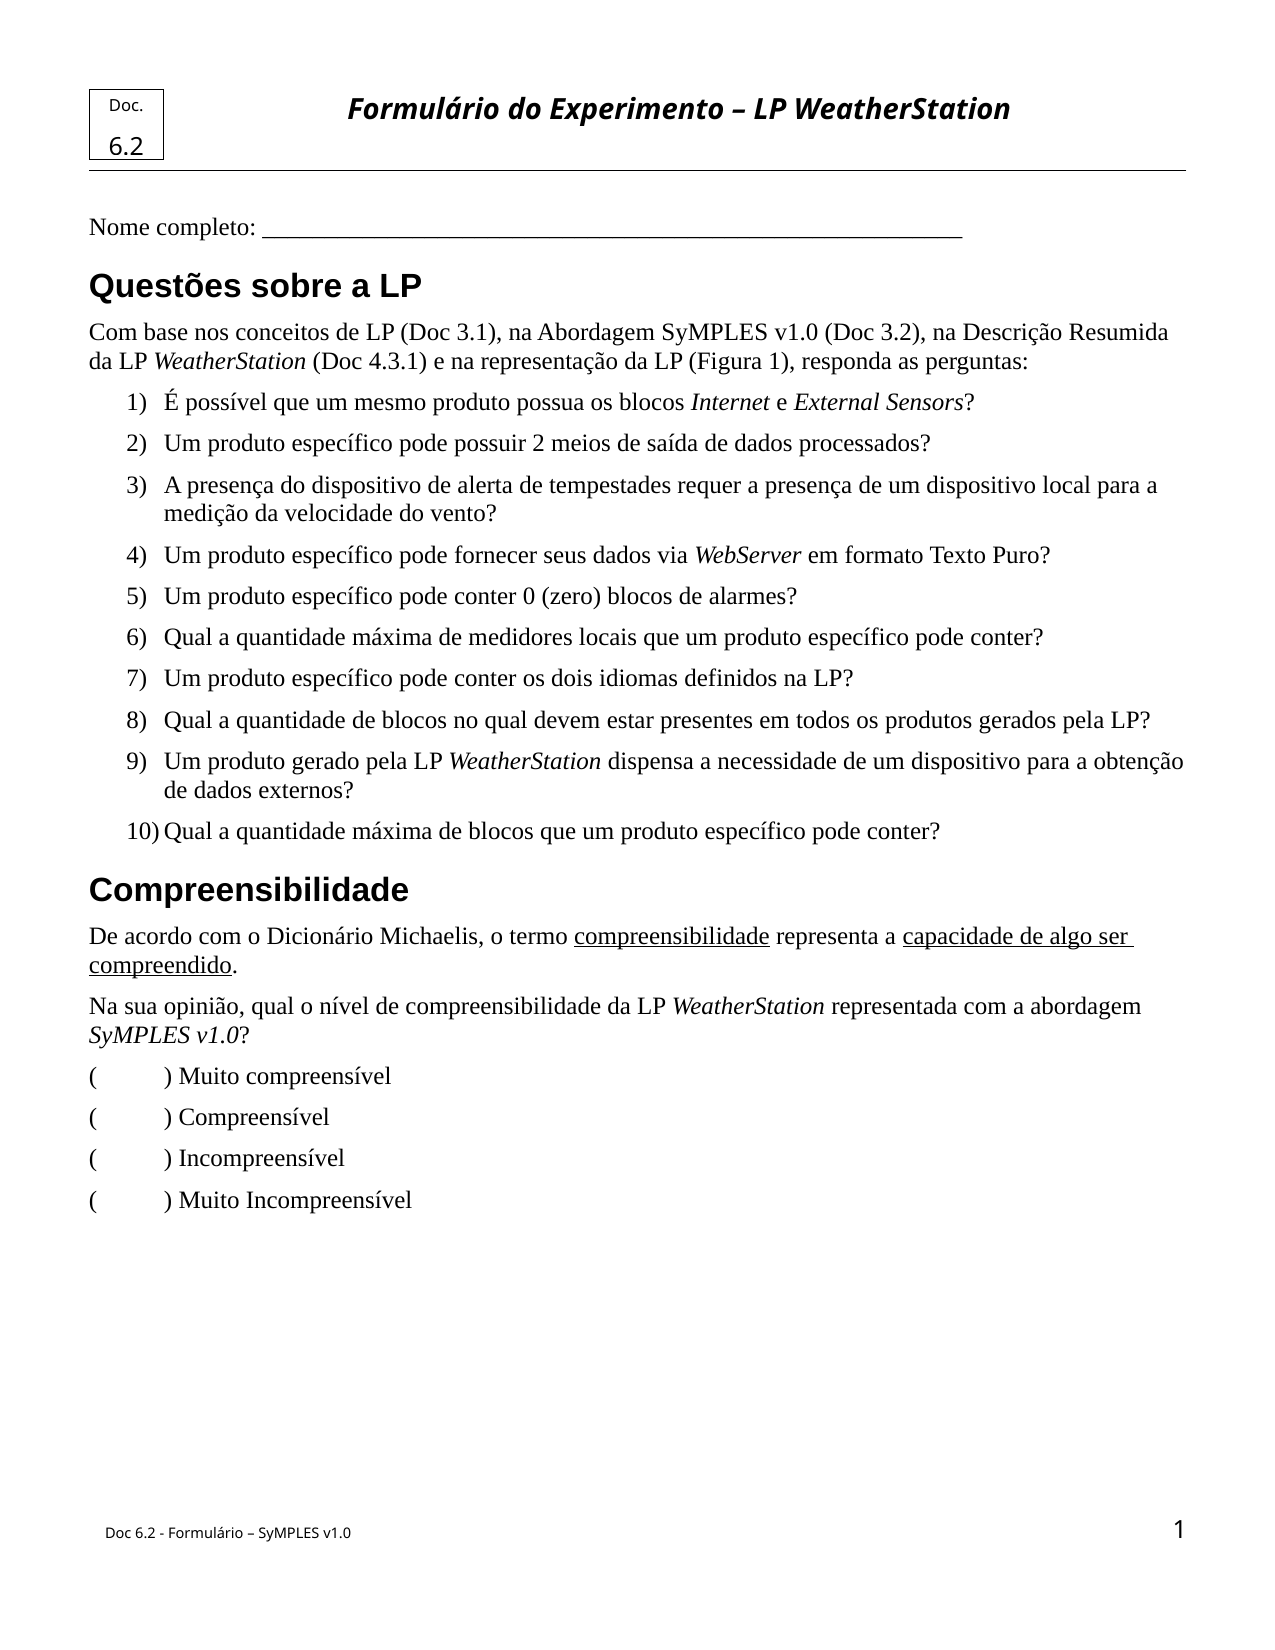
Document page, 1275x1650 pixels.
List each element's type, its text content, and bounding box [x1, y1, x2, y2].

text Na sua opinião, qual o nível de compreensibilidade da LP WeatherStation representada com a abordagem SyMPLES v1.0? [89, 991, 1186, 1048]
text Formulário do Experimento – LP WeatherStation [164, 89, 1186, 128]
text Nome completo: ________________________________________________________ [89, 212, 1186, 241]
list Qual a quantidade máxima de blocos que um produto específico pode conter? [126, 816, 1186, 845]
list Um produto específico pode conter 0 (zero) blocos de alarmes? [126, 581, 1186, 610]
subtitle Questões sobre a LP [89, 266, 1186, 305]
text Doc. [93, 93, 159, 116]
subtitle Compreensibilidade [89, 870, 1186, 908]
list Um produto específico pode fornecer seus dados via WebServer em formato Texto Puro? [126, 540, 1186, 568]
list Qual a quantidade máxima de medidores locais que um produto específico pode conter? [126, 622, 1186, 651]
list É possível que um mesmo produto possua os blocos Internet e External Sensors? [126, 387, 1186, 416]
list Qual a quantidade de blocos no qual devem estar presentes em todos os produtos gerados pela LP? [126, 705, 1186, 733]
text ( ) Incompreensível [89, 1143, 1186, 1172]
text ( ) Compreensível [89, 1102, 1186, 1131]
text 6.2 [93, 128, 159, 155]
list Um produto específico pode conter os dois idiomas definidos na LP? [126, 663, 1186, 692]
list Um produto gerado pela LP WeatherStation dispensa a necessidade de um dispositivo para a obtenção de dados externos? [126, 746, 1186, 803]
text De acordo com o Dicionário Michaelis, o termo compreensibilidade representa a capacidade de algo ser compreendido. [89, 921, 1186, 978]
list A presença do dispositivo de alerta de tempestades requer a presença de um dispositivo local para a medição da velocidade do vento? [126, 470, 1186, 527]
text Com base nos conceitos de LP (Doc 3.1), na Abordagem SyMPLES v1.0 (Doc 3.2), na Descrição Resumida da LP WeatherStation (Doc 4.3.1) e na representação da LP (Figura 1), responda as perguntas: [89, 317, 1186, 375]
list Um produto específico pode possuir 2 meios de saída de dados processados? [126, 428, 1186, 457]
text [90, 90, 163, 159]
text ( ) Muito compreensível [89, 1061, 1186, 1090]
text ( ) Muito Incompreensível [89, 1185, 1186, 1213]
